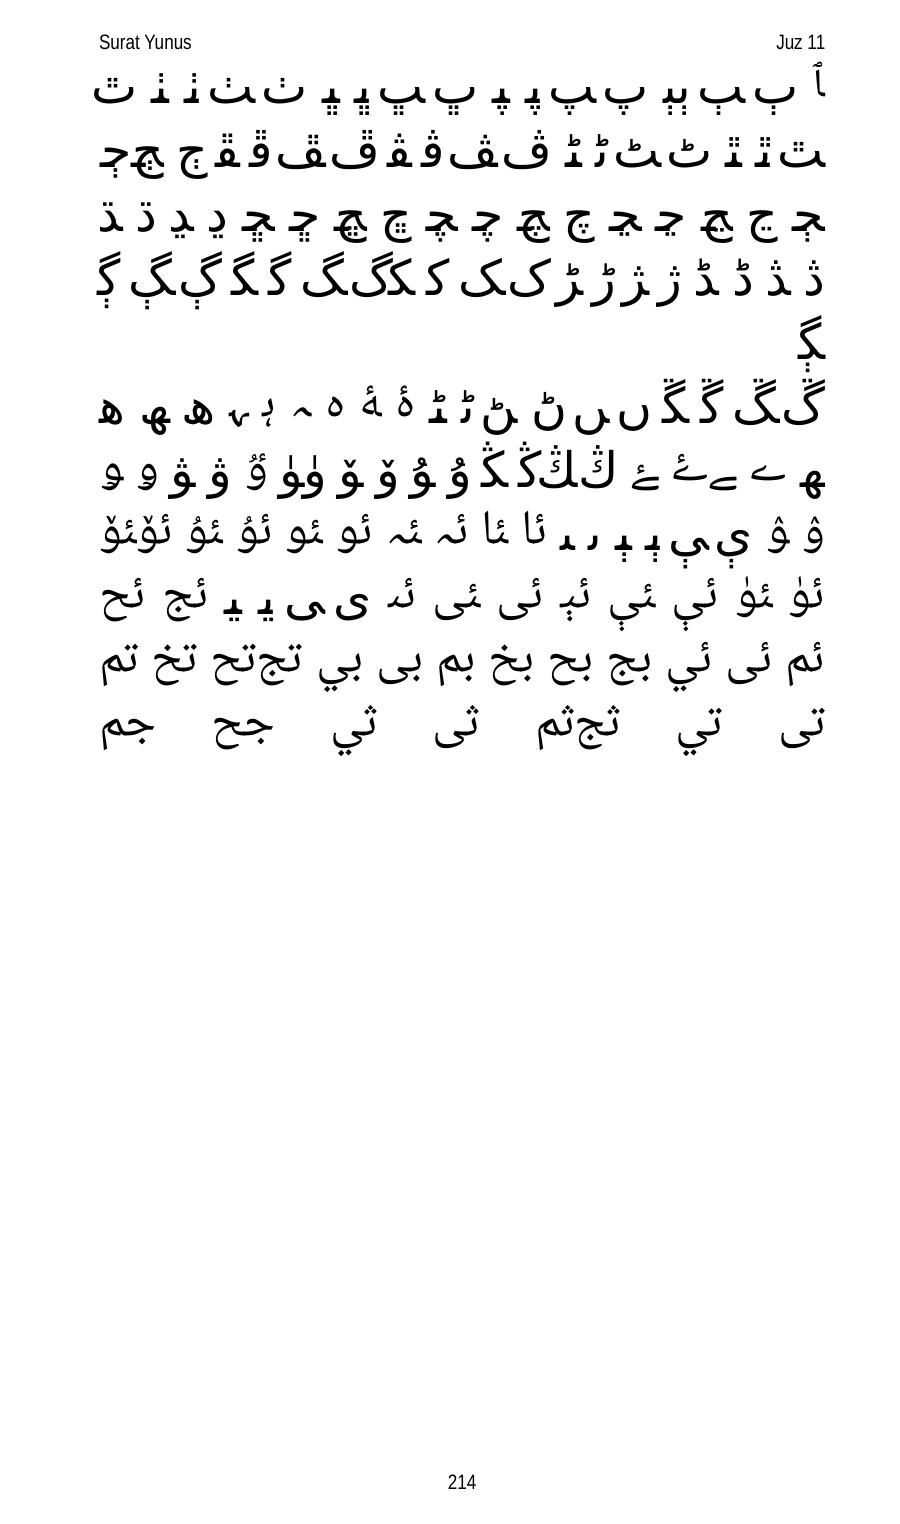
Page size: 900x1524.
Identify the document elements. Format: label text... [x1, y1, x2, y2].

text ﭑ ﭒ ﭓ ﭔﭕ ﭖ ﭗ ﭘ ﭙ ﭚ ﭛ ﭜ ﭝ ﭞ ﭟ ﭠ ﭡ ﭢ ﭣ ﭤ ﭥ ﭦ ﭧ ﭨ ﭩ ﭪ ﭫ ﭬ ﭭ ﭮ ﭯ ﭰ ﭱ ﭲ ﭳﭴ ﭵ ﭶ ﭷ ﭸ ﭹ ﭺ ﭻ ﭼ ﭽ ﭾ ﭿ ﮀ ﮁ ﮂ ﮃ ﮄ ﮅ ﮆ ﮇ ﮈ ﮉ ﮊ ﮋ ﮌ ﮍ ﮎ ﮏ ﮐ ﮑﮒ ﮓ ﮔ ﮕ ﮖ ﮗ ﮘ ﮙ [99, 60, 825, 379]
text ﮚ ﮛ ﮜ ﮝ ﮞ ﮟ ﮠ ﮡ ﮢ ﮣ ﮤ ﮥ ﮦ ﮧ ﮨ ﮩ ﮪ ﮫ ﮬ ﮭ ﮮ ﮯﮰ ﮱ ﯓ ﯔﯕ ﯖ ﯗ ﯘ ﯙ ﯚ ﯛﯜ ﯝ ﯞ ﯟ ﯠ ﯡ ﯢ ﯣ ﯤ ﯥ ﯦ ﯧ ﯨ ﯩ ﯪ ﯫ ﯬ ﯭ ﯮ ﯯ ﯰ ﯱ ﯲﯳ ﯴ ﯵ ﯶ ﯷ ﯸ ﯹ ﯺ ﯻ ﯼ ﯽ ﯾ ﯿ ﰀ ﰁ ﰂ ﰃ ﰄ ﰅ ﰆ ﰇ ﰈ ﰉ ﰊ ﰋﰌ ﰍ ﰎ ﰏ ﰐ ﰑﰒ ﰓ ﰔ ﰕ ﰖ [99, 379, 825, 762]
